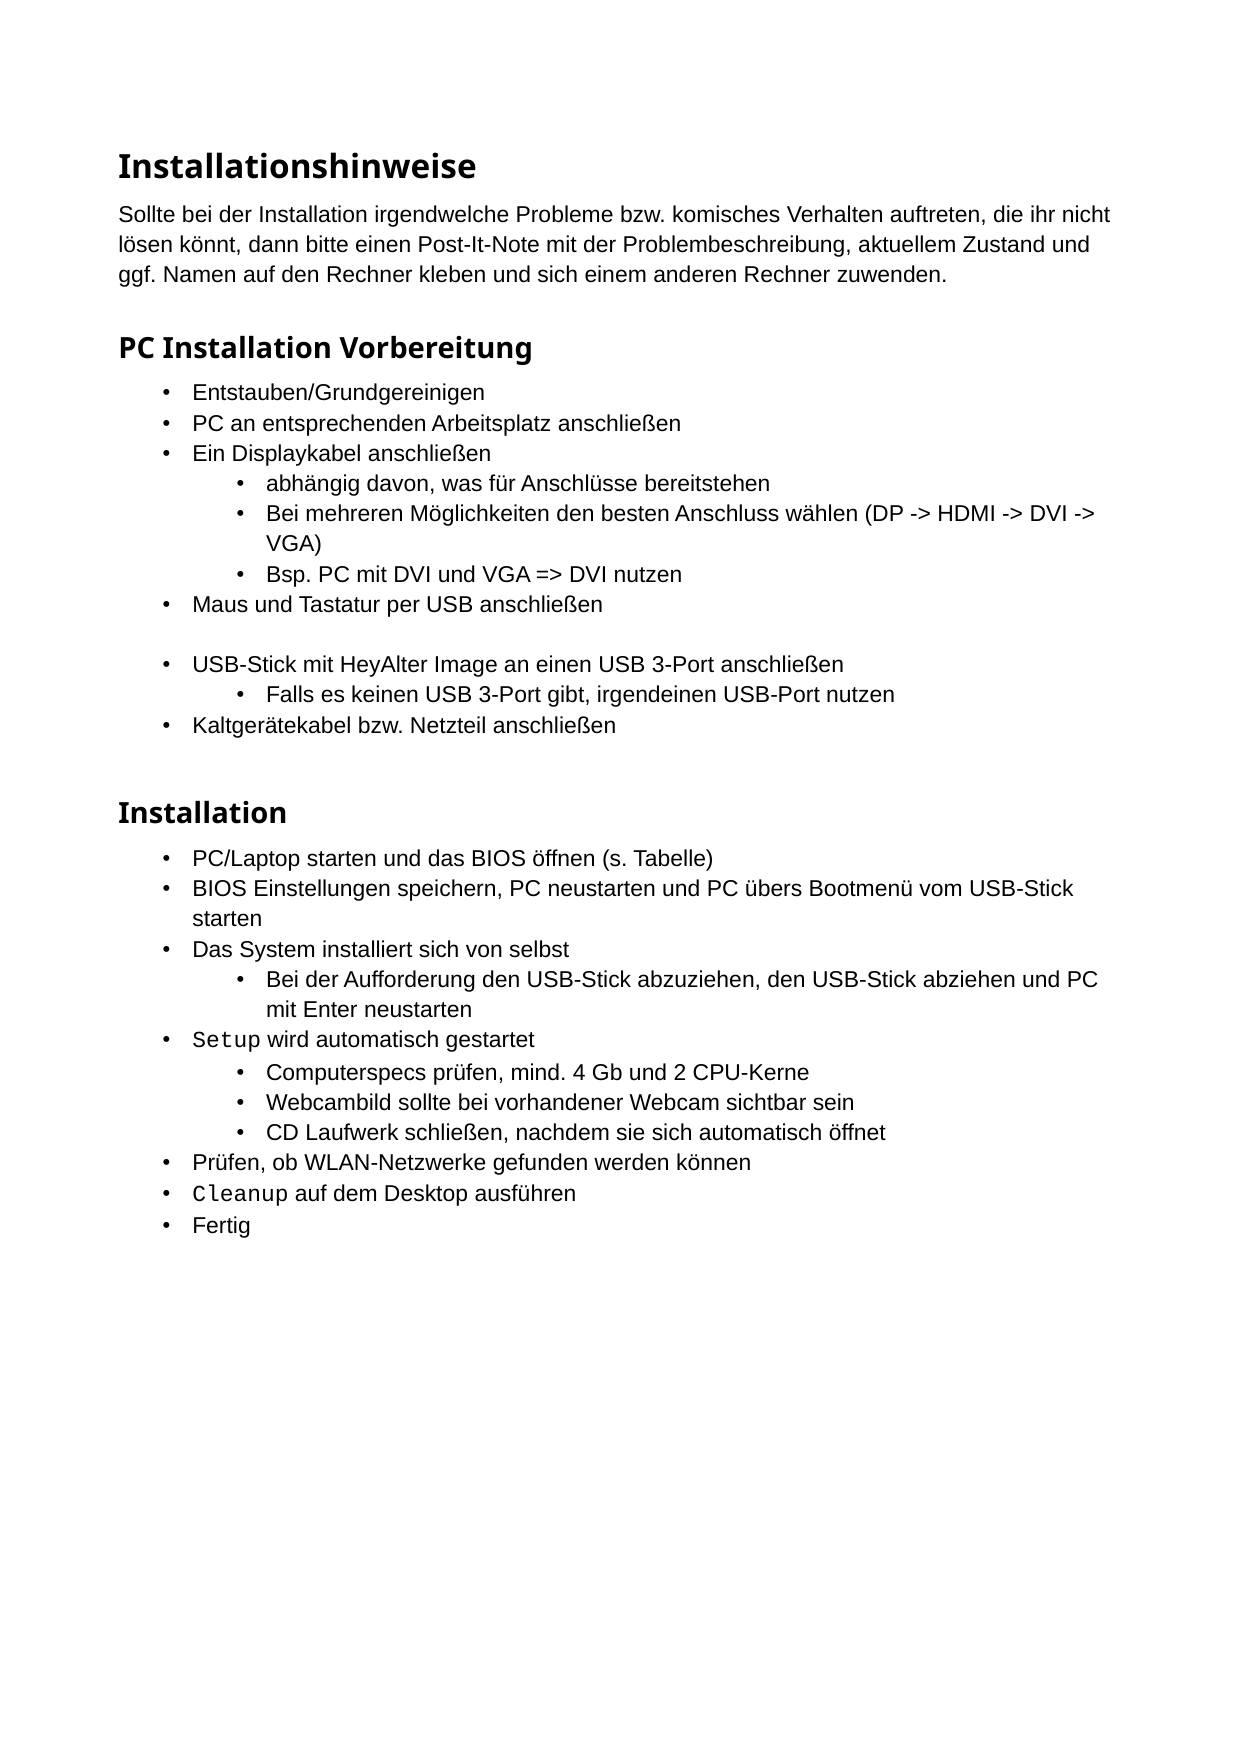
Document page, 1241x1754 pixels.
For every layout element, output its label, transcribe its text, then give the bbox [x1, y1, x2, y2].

list PC/Laptop starten und das BIOS öffnen (s. Tabelle) [162, 845, 1122, 871]
list Computerspecs prüfen, mind. 4 Gb und 2 CPU-Kerne [236, 1059, 1122, 1085]
list Falls es keinen USB 3-Port gibt, irgendeinen USB-Port nutzen [236, 681, 1122, 708]
list Setup wird automatisch gestartet [162, 1026, 1122, 1054]
subtitle PC Installation Vorbereitung [118, 327, 1122, 367]
list Ein Displaykabel anschließen [162, 440, 1122, 466]
list abhängig davon, was für Anschlüsse bereitstehen [236, 470, 1122, 496]
list Cleanup auf dem Desktop ausführen [162, 1179, 1122, 1208]
list Fertig [162, 1212, 1122, 1238]
list Das System installiert sich von selbst [162, 936, 1122, 962]
list Entstauben/Grundgereinigen [162, 379, 1122, 406]
list Bsp. PC mit DVI und VGA => DVI nutzen [236, 561, 1122, 587]
subtitle Installation [118, 793, 1122, 832]
list PC an entsprechenden Arbeitsplatz anschließen [162, 409, 1122, 436]
list Prüfen, ob WLAN-Netzwerke gefunden werden können [162, 1149, 1122, 1176]
list BIOS Einstellungen speichern, PC neustarten und PC übers Bootmenü vom USB-Stick starten [162, 875, 1122, 932]
list USB-Stick mit HeyAlter Image an einen USB 3-Port anschließen [162, 651, 1122, 677]
list Kaltgerätekabel bzw. Netzteil anschließen [162, 712, 1122, 738]
text Sollte bei der Installation irgendwelche Probleme bzw. komisches Verhalten auftreten, die ihr nicht lösen könnt, dann bitte einen Post-It-Note mit der Problembeschreibung, aktuellem Zustand und ggf. Namen auf den Rechner kleben und sich einem anderen Rechner zuwenden. [118, 201, 1122, 288]
list Bei der Aufforderung den USB-Stick abzuziehen, den USB-Stick abziehen und PC mit Enter neustarten [236, 966, 1122, 1022]
list Webcambild sollte bei vorhandener Webcam sichtbar sein [236, 1089, 1122, 1115]
list CD Laufwerk schließen, nachdem sie sich automatisch öffnet [236, 1119, 1122, 1146]
list Bei mehreren Möglichkeiten den besten Anschluss wählen (DP -> HDMI -> DVI -> VGA) [236, 500, 1122, 557]
list Maus und Tastatur per USB anschließen [162, 591, 1122, 617]
subtitle Installationshinweise [118, 143, 1122, 188]
